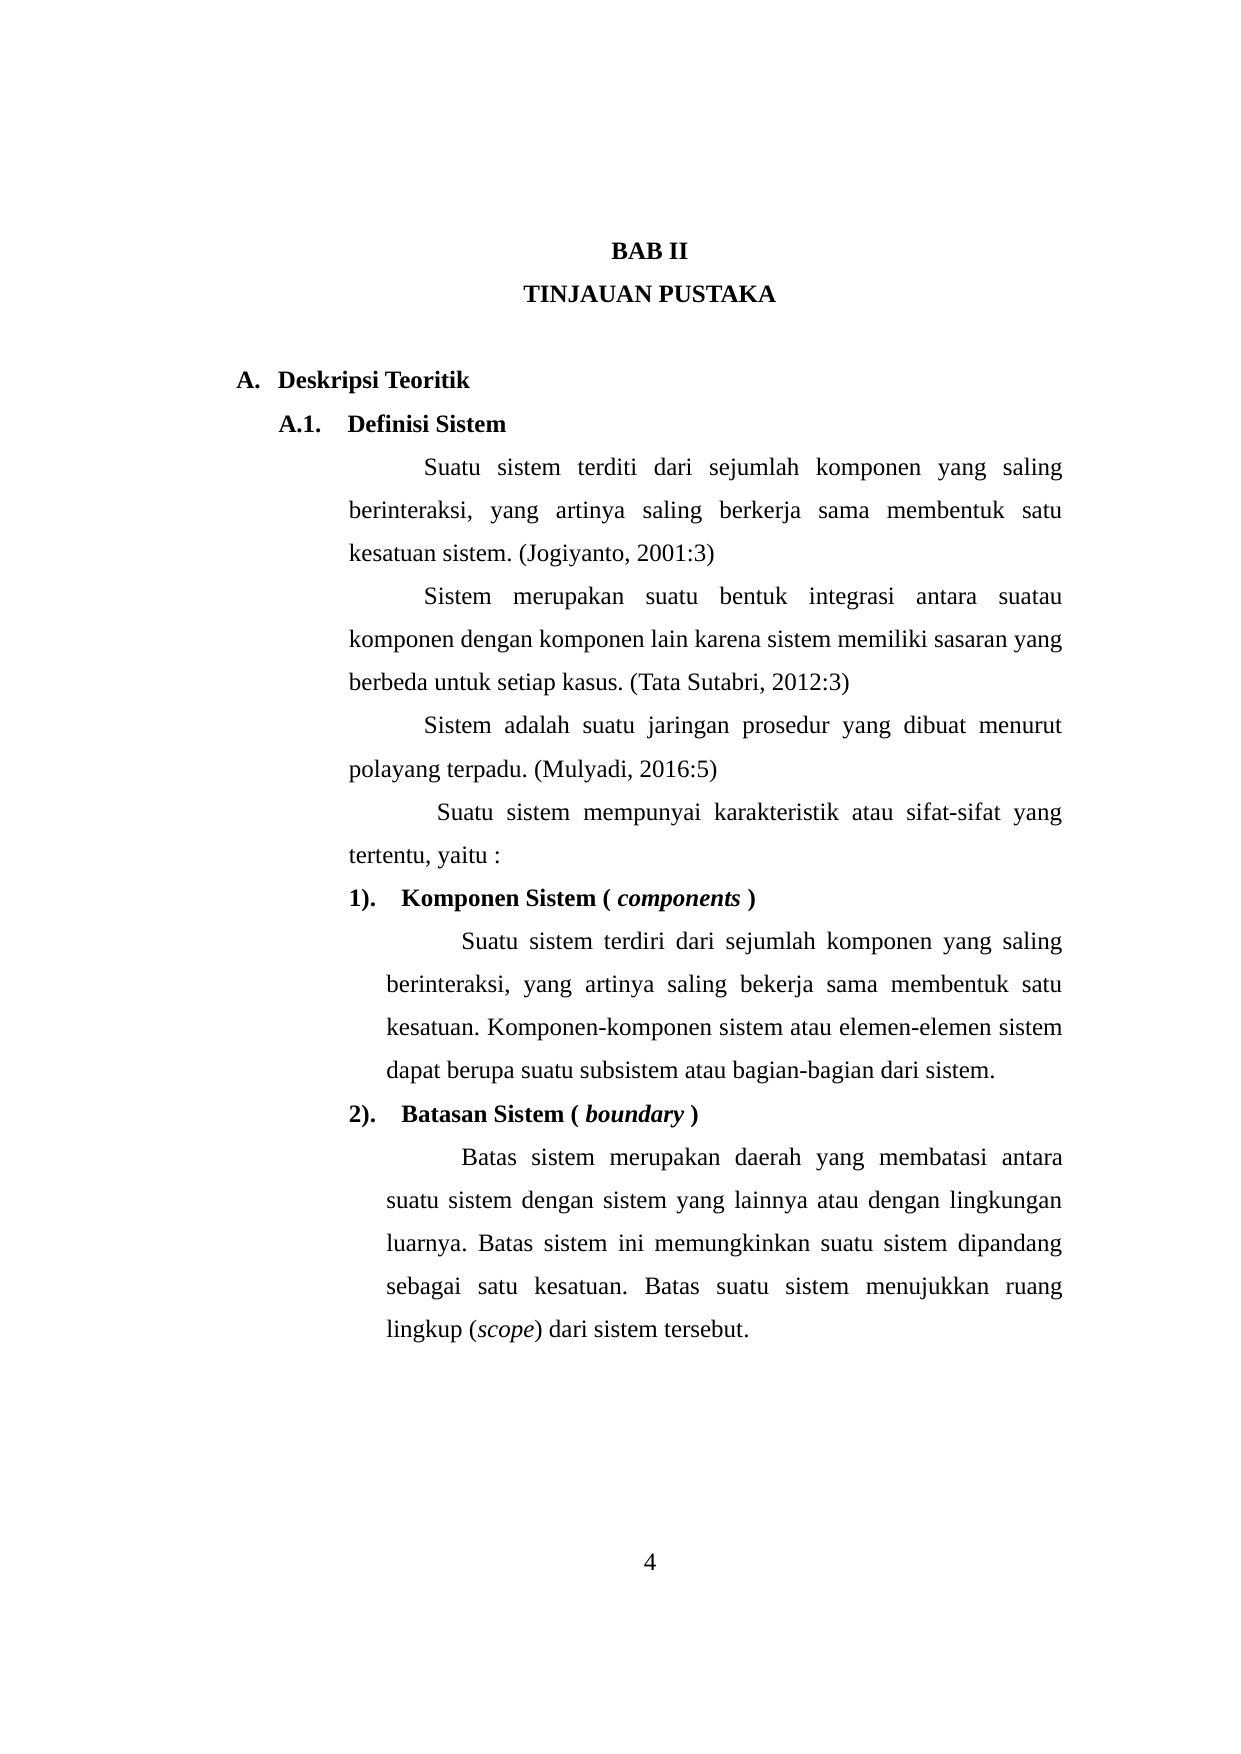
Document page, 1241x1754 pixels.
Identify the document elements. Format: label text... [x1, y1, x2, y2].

list Deskripsi Teoritik [236, 366, 1063, 394]
list TINJAUAN PUSTAKA [236, 279, 1063, 308]
text Suatu sistem terdiri dari sejumlah komponen yang saling berinteraksi, yang artinya saling bekerja sama membentuk satu kesatuan. Komponen-komponen sistem atau elemen-elemen sistem dapat berupa suatu subsistem atau bagian-bagian dari sistem. [386, 926, 1063, 1084]
list Komponen Sistem ( components ) [349, 883, 1063, 912]
text Sistem adalah suatu jaringan prosedur yang dibuat menurut polayang terpadu. (Mulyadi, 2016:5) [349, 711, 1063, 782]
text Batas sistem merupakan daerah yang membatasi antara suatu sistem dengan sistem yang lainnya atau dengan lingkungan luarnya. Batas sistem ini memungkinkan suatu sistem dipandang sebagai satu kesatuan. Batas suatu sistem menujukkan ruang lingkup (scope) dari sistem tersebut. [386, 1142, 1063, 1343]
text Suatu sistem mempunyai karakteristik atau sifat-sifat yang tertentu, yaitu : [349, 797, 1063, 869]
text Sistem merupakan suatu bentuk integrasi antara suatau komponen dengan komponen lain karena sistem memiliki sasaran yang berbeda untuk setiap kasus. (Tata Sutabri, 2012:3) [349, 581, 1063, 696]
list Definisi Sistem [278, 409, 1063, 437]
list Batasan Sistem ( boundary ) [349, 1099, 1063, 1127]
text Suatu sistem terditi dari sejumlah komponen yang saling berinteraksi, yang artinya saling berkerja sama membentuk satu kesatuan sistem. (Jogiyanto, 2001:3) [349, 452, 1063, 567]
